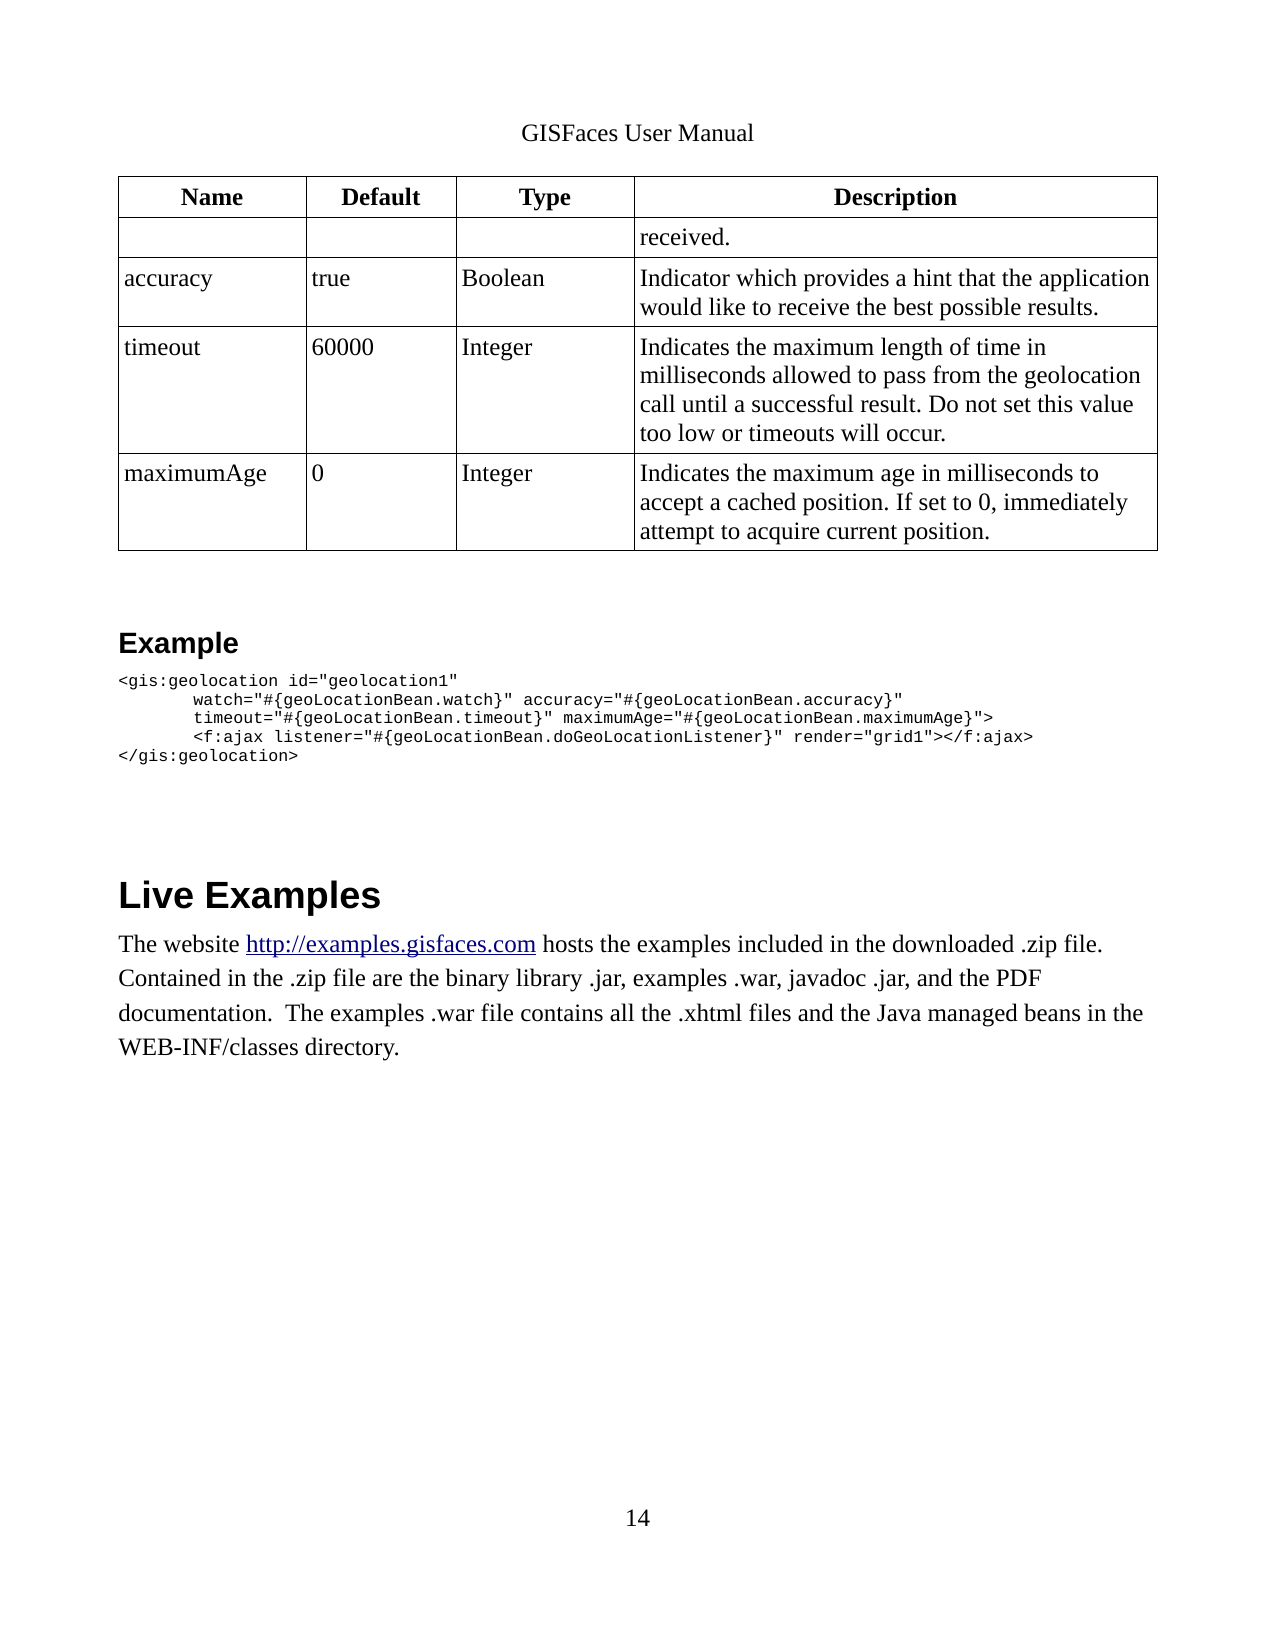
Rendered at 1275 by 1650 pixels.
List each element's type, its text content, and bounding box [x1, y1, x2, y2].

text <gis:geolocation id="geolocation1" [118, 672, 1157, 691]
table_cell Indicator which provides a hint that the application would like to receive the best possible results. [635, 258, 1157, 326]
subtitle Live Examples [118, 873, 1157, 916]
table_cell Indicates the maximum age in milliseconds to accept a cached position. If set to 0, immediately attempt to acquire current position. [635, 454, 1157, 550]
subtitle Example [118, 626, 1157, 660]
table_cell Indicates the maximum length of time in milliseconds allowed to pass from the geolocation call until a successful result. Do not set this value too low or timeouts will occur. [635, 327, 1157, 453]
table_header Description [635, 177, 1157, 217]
table_cell maximumAge [119, 454, 306, 550]
table_cell [119, 218, 306, 257]
table_cell 0 [307, 454, 456, 550]
table_cell [307, 218, 456, 257]
table_cell Integer [457, 327, 634, 453]
table_cell Integer [457, 454, 634, 550]
table_cell received. [635, 218, 1157, 257]
table_cell true [307, 258, 456, 326]
text The website http://examples.gisfaces.com hosts the examples included in the downloaded .zip file. Contained in the .zip file are the binary library .jar, examples .war, javadoc .jar, and the PDF documentation. The examples .war file contains all the .xhtml files and the Java managed beans in the WEB-INF/classes directory. [118, 929, 1157, 1061]
table_cell Boolean [457, 258, 634, 326]
table_cell accuracy [119, 258, 306, 326]
table_header Default [307, 177, 456, 217]
text </gis:geolocation> [118, 748, 1157, 766]
text watch="#{geoLocationBean.watch}" accuracy="#{geoLocationBean.accuracy}" timeout="#{geoLocationBean.timeout}" maximumAge="#{geoLocationBean.maximumAge}"> [118, 691, 1157, 729]
table_cell [457, 218, 634, 257]
table_cell 60000 [307, 327, 456, 453]
table_cell timeout [119, 327, 306, 453]
text <f:ajax listener="#{geoLocationBean.doGeoLocationListener}" render="grid1"></f:ajax> [118, 729, 1157, 748]
table_header Name [119, 177, 306, 217]
table_header Type [457, 177, 634, 217]
